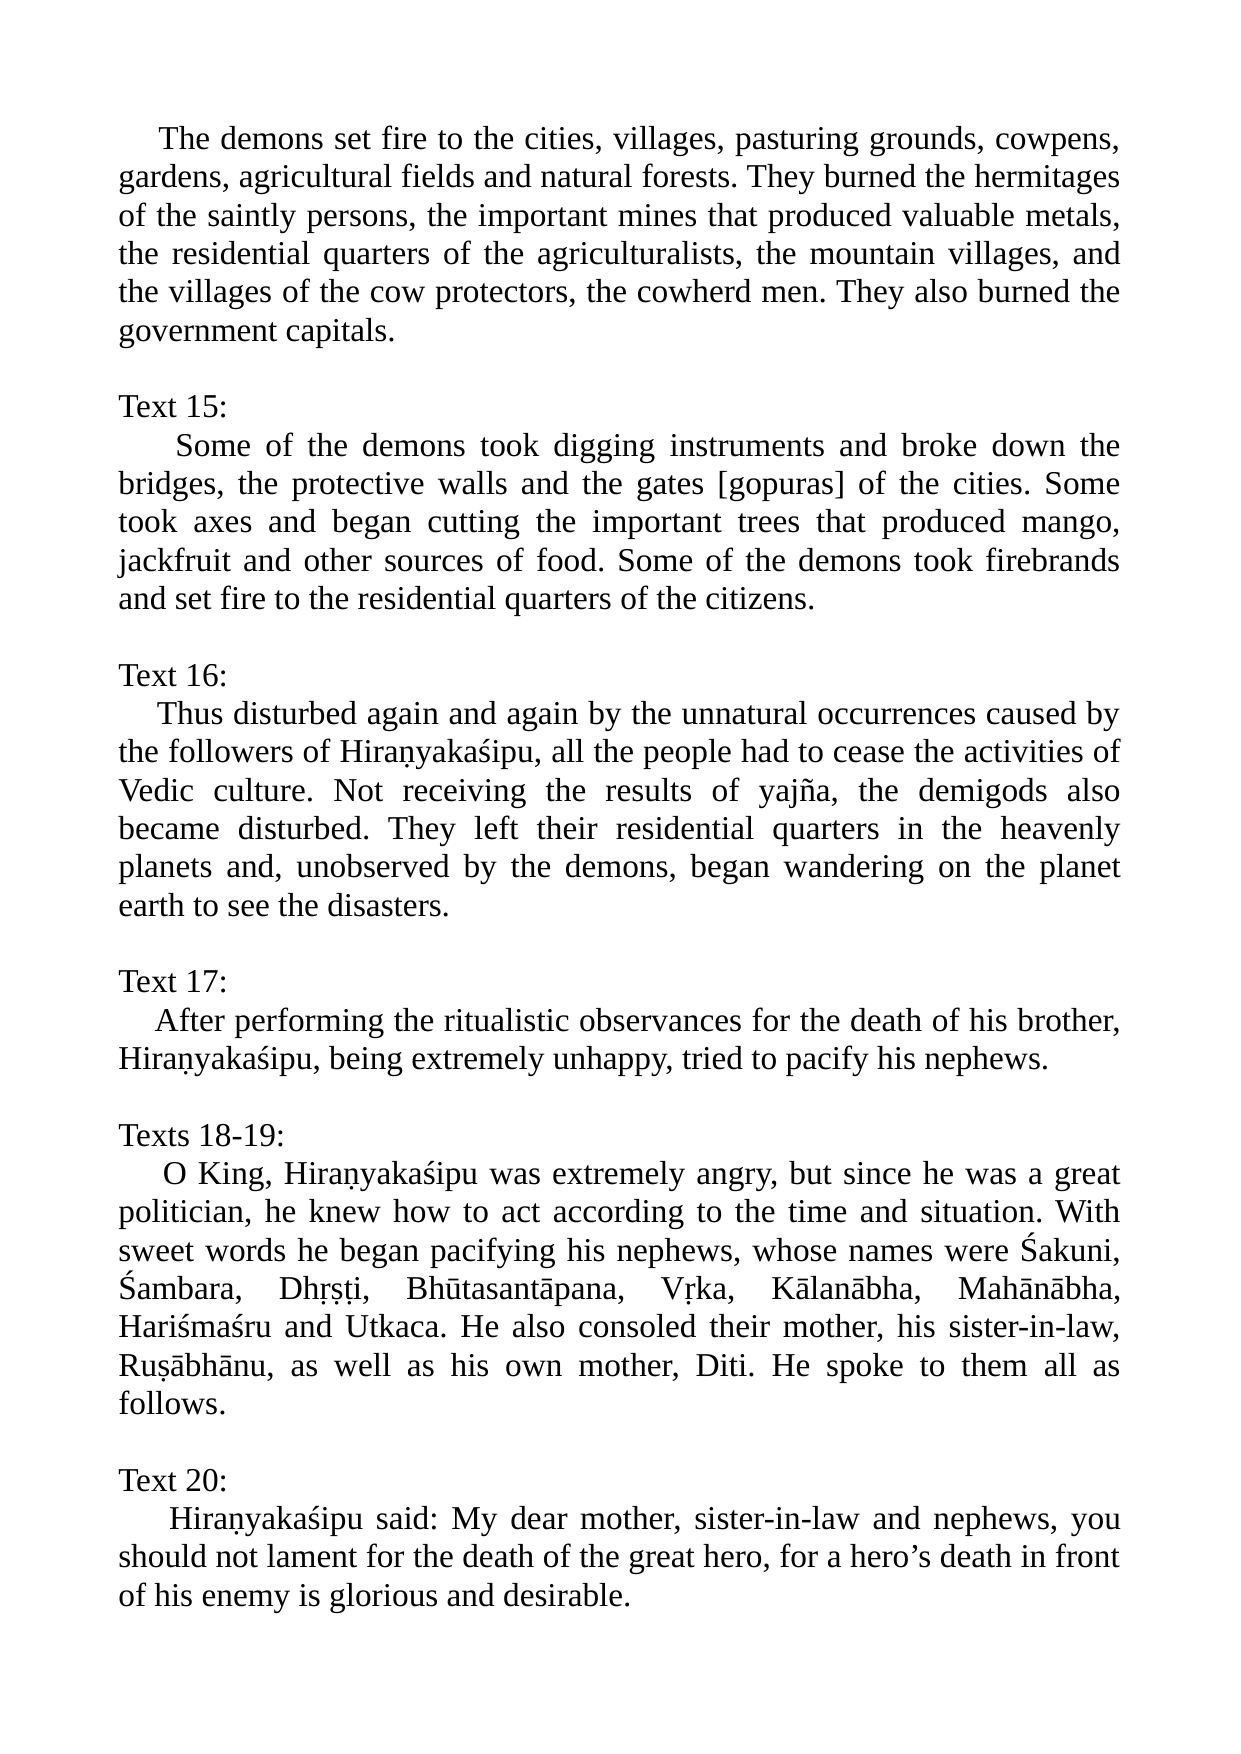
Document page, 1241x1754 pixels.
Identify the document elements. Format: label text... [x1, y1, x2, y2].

text Text 16: [118, 655, 1122, 693]
text Text 20: [118, 1460, 1122, 1498]
text Texts 18-19: [118, 1115, 1122, 1153]
text The demons set fire to the cities, villages, pasturing grounds, cowpens, gardens, agricultural fields and natural forests. They burned the hermitages of the saintly persons, the important mines that produced valuable metals, the residential quarters of the agriculturalists, the mountain villages, and the villages of the cow protectors, the cowherd men. They also burned the government capitals. [118, 118, 1122, 348]
text After performing the ritualistic observances for the death of his brother, Hiraṇyakaśipu, being extremely unhappy, tried to pacify his nephews. [118, 1000, 1122, 1076]
text Hiraṇyakaśipu said: My dear mother, sister-in-law and nephews, you should not lament for the death of the great hero, for a hero’s death in front of his enemy is glorious and desirable. [118, 1498, 1122, 1613]
text Text 17: [118, 961, 1122, 1000]
text O King, Hiraṇyakaśipu was extremely angry, but since he was a great politician, he knew how to act according to the time and situation. With sweet words he began pacifying his nephews, whose names were Śakuni, Śambara, Dhṛṣṭi, Bhūtasantāpana, Vṛka, Kālanābha, Mahānābha, Hariśmaśru and Utkaca. He also consoled their mother, his sister-in-law, Ruṣābhānu, as well as his own mother, Diti. He spoke to them all as follows. [118, 1153, 1122, 1421]
text Some of the demons took digging instruments and broke down the bridges, the protective walls and the gates [gopuras] of the cities. Some took axes and began cutting the important trees that produced mango, jackfruit and other sources of food. Some of the demons took firebrands and set fire to the residential quarters of the citizens. [118, 425, 1122, 616]
text Thus disturbed again and again by the unnatural occurrences caused by the followers of Hiraṇyakaśipu, all the people had to cease the activities of Vedic culture. Not receiving the results of yajña, the demigods also became disturbed. They left their residential quarters in the heavenly planets and, unobserved by the demons, began wandering on the planet earth to see the disasters. [118, 693, 1122, 923]
text Text 15: [118, 386, 1122, 425]
